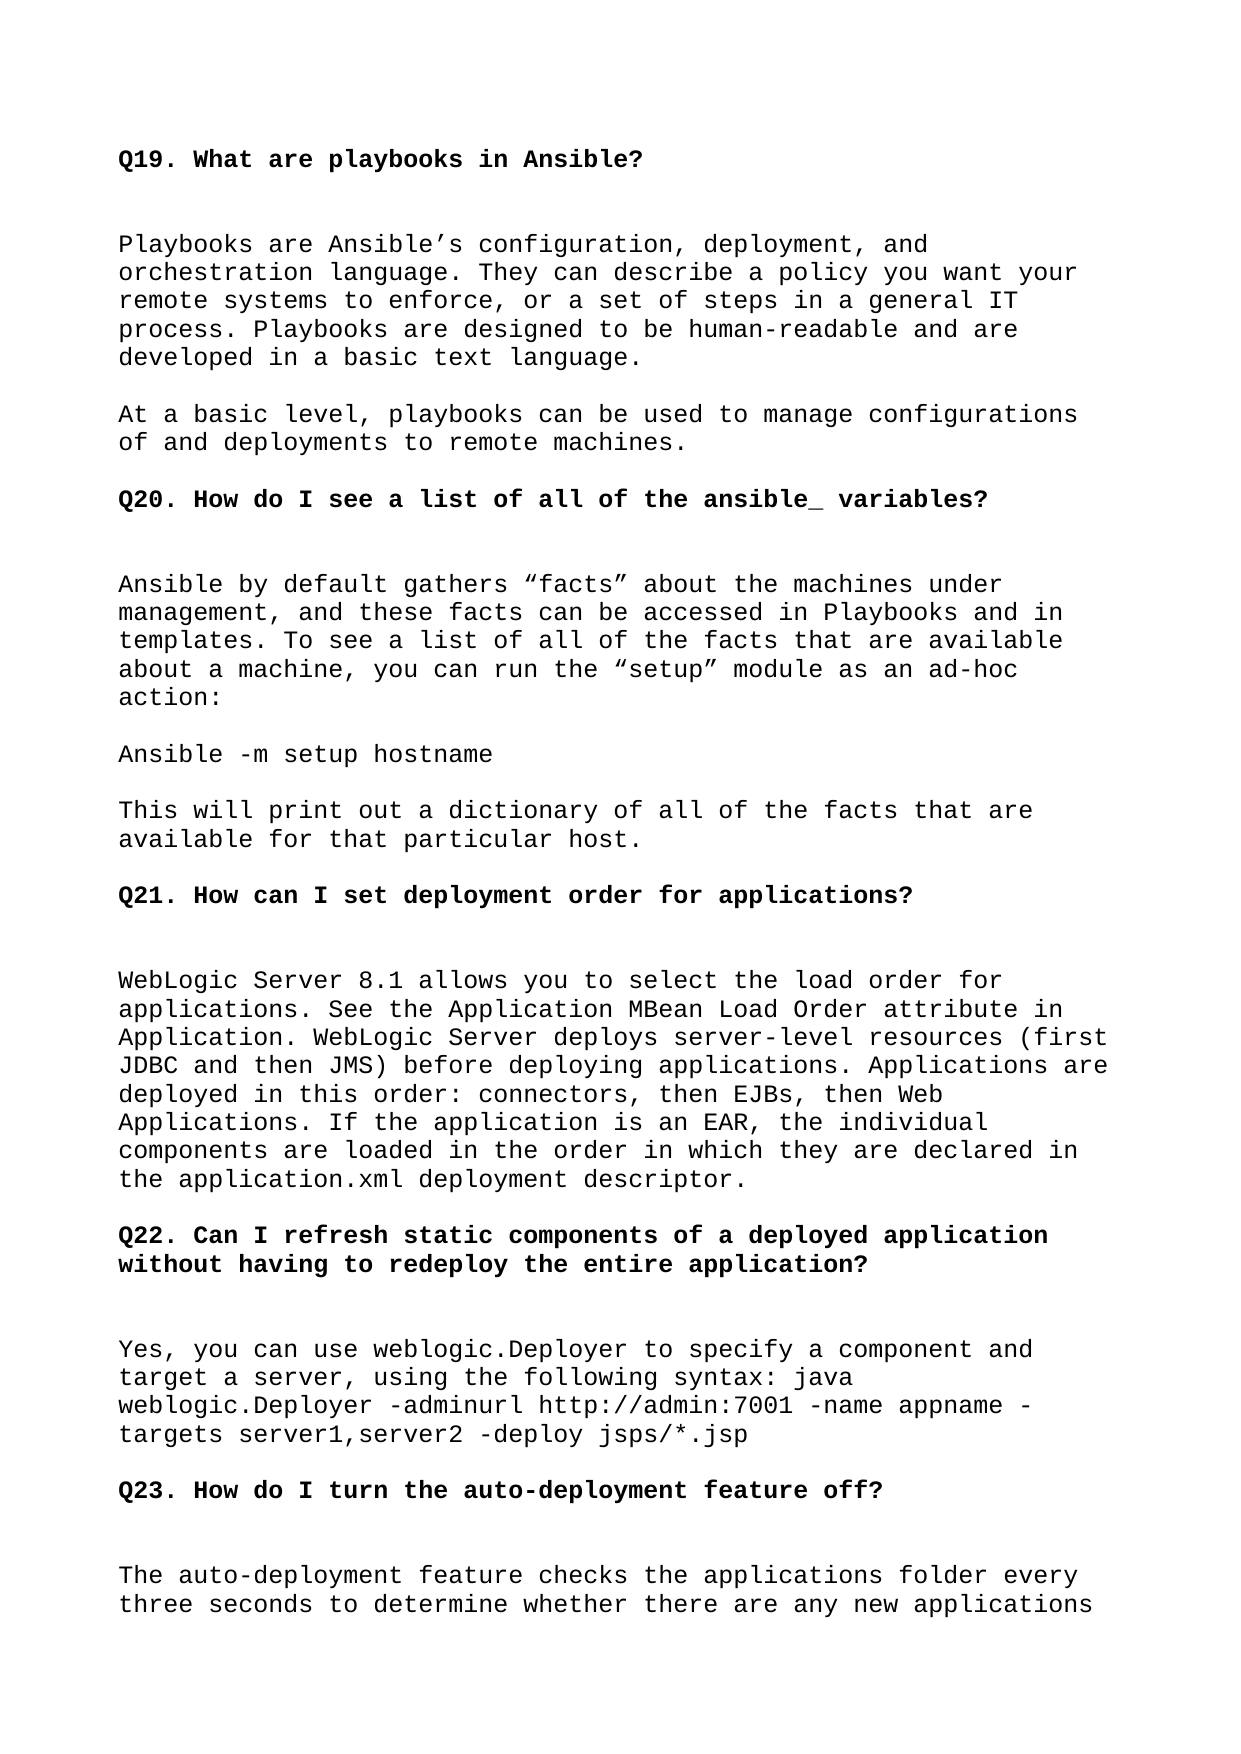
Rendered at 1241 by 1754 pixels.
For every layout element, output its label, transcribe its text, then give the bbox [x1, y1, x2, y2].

text This will print out a dictionary of all of the facts that are available for that particular host. [118, 798, 1122, 855]
text Q23. How do I turn the auto-deployment feature off? [118, 1478, 1122, 1506]
text Yes, you can use weblogic.Deployer to specify a component and target a server, using the following syntax: java weblogic.Deployer -adminurl http://admin:7001 -name appname -targets server1,server2 -deploy jsps/*.jsp [118, 1336, 1122, 1450]
text WebLogic Server 8.1 allows you to select the load order for applications. See the Application MBean Load Order attribute in Application. WebLogic Server deploys server-level resources (first JDBC and then JMS) before deploying applications. Applications are deployed in this order: connectors, then EJBs, then Web Applications. If the application is an EAR, the individual components are loaded in the order in which they are declared in the application.xml deployment descriptor. [118, 968, 1122, 1195]
text At a basic level, playbooks can be used to manage configurations of and deployments to remote machines. [118, 401, 1122, 458]
text Q20. How do I see a list of all of the ansible_ variables? [118, 486, 1122, 515]
text Ansible by default gathers “facts” about the machines under management, and these facts can be accessed in Playbooks and in templates. To see a list of all of the facts that are available about a machine, you can run the “setup” module as an ad-hoc action: [118, 571, 1122, 713]
text Q19. What are playbooks in Ansible? [118, 146, 1122, 175]
text Playbooks are Ansible’s configuration, deployment, and orchestration language. They can describe a policy you want your remote systems to enforce, or a set of steps in a general IT process. Playbooks are designed to be human-readable and are developed in a basic text language. [118, 231, 1122, 373]
text Q22. Can I refresh static components of a deployed application without having to redeploy the entire application? [118, 1223, 1122, 1280]
text The auto-deployment feature checks the applications folder every three seconds to determine whether there are any new applications [118, 1563, 1122, 1620]
text Q21. How can I set deployment order for applications? [118, 883, 1122, 911]
text Ansible -m setup hostname [118, 741, 1122, 770]
